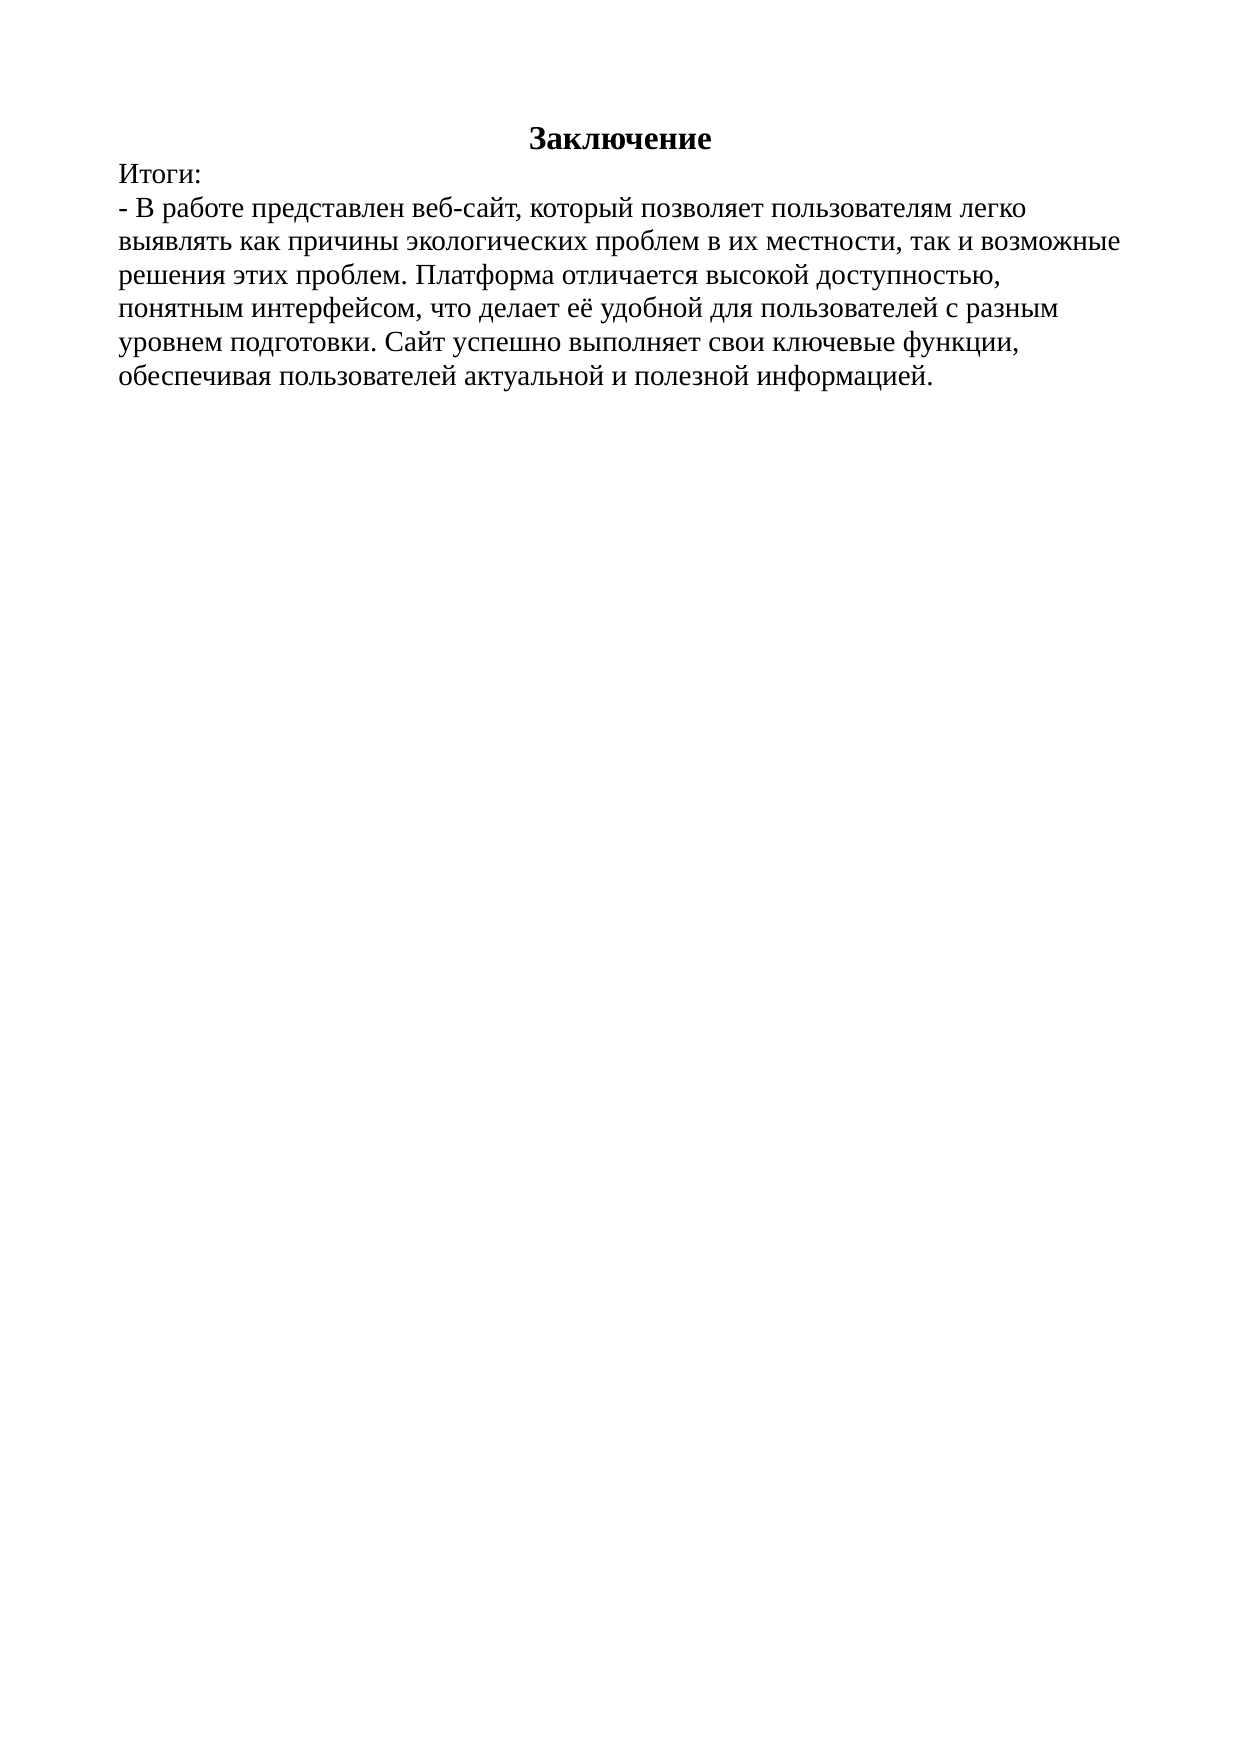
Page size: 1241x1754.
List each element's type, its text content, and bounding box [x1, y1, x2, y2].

text Итоги: [118, 156, 1122, 190]
text Заключение [118, 118, 1122, 156]
text - В работе представлен веб-сайт, который позволяет пользователям легко выявлять как причины экологических проблем в их местности, так и возможные решения этих проблем. Платформа отличается высокой доступностью, понятным интерфейсом, что делает её удобной для пользователей с разным уровнем подготовки. Сайт успешно выполняет свои ключевые функции, обеспечивая пользователей актуальной и полезной информацией. [118, 190, 1122, 391]
